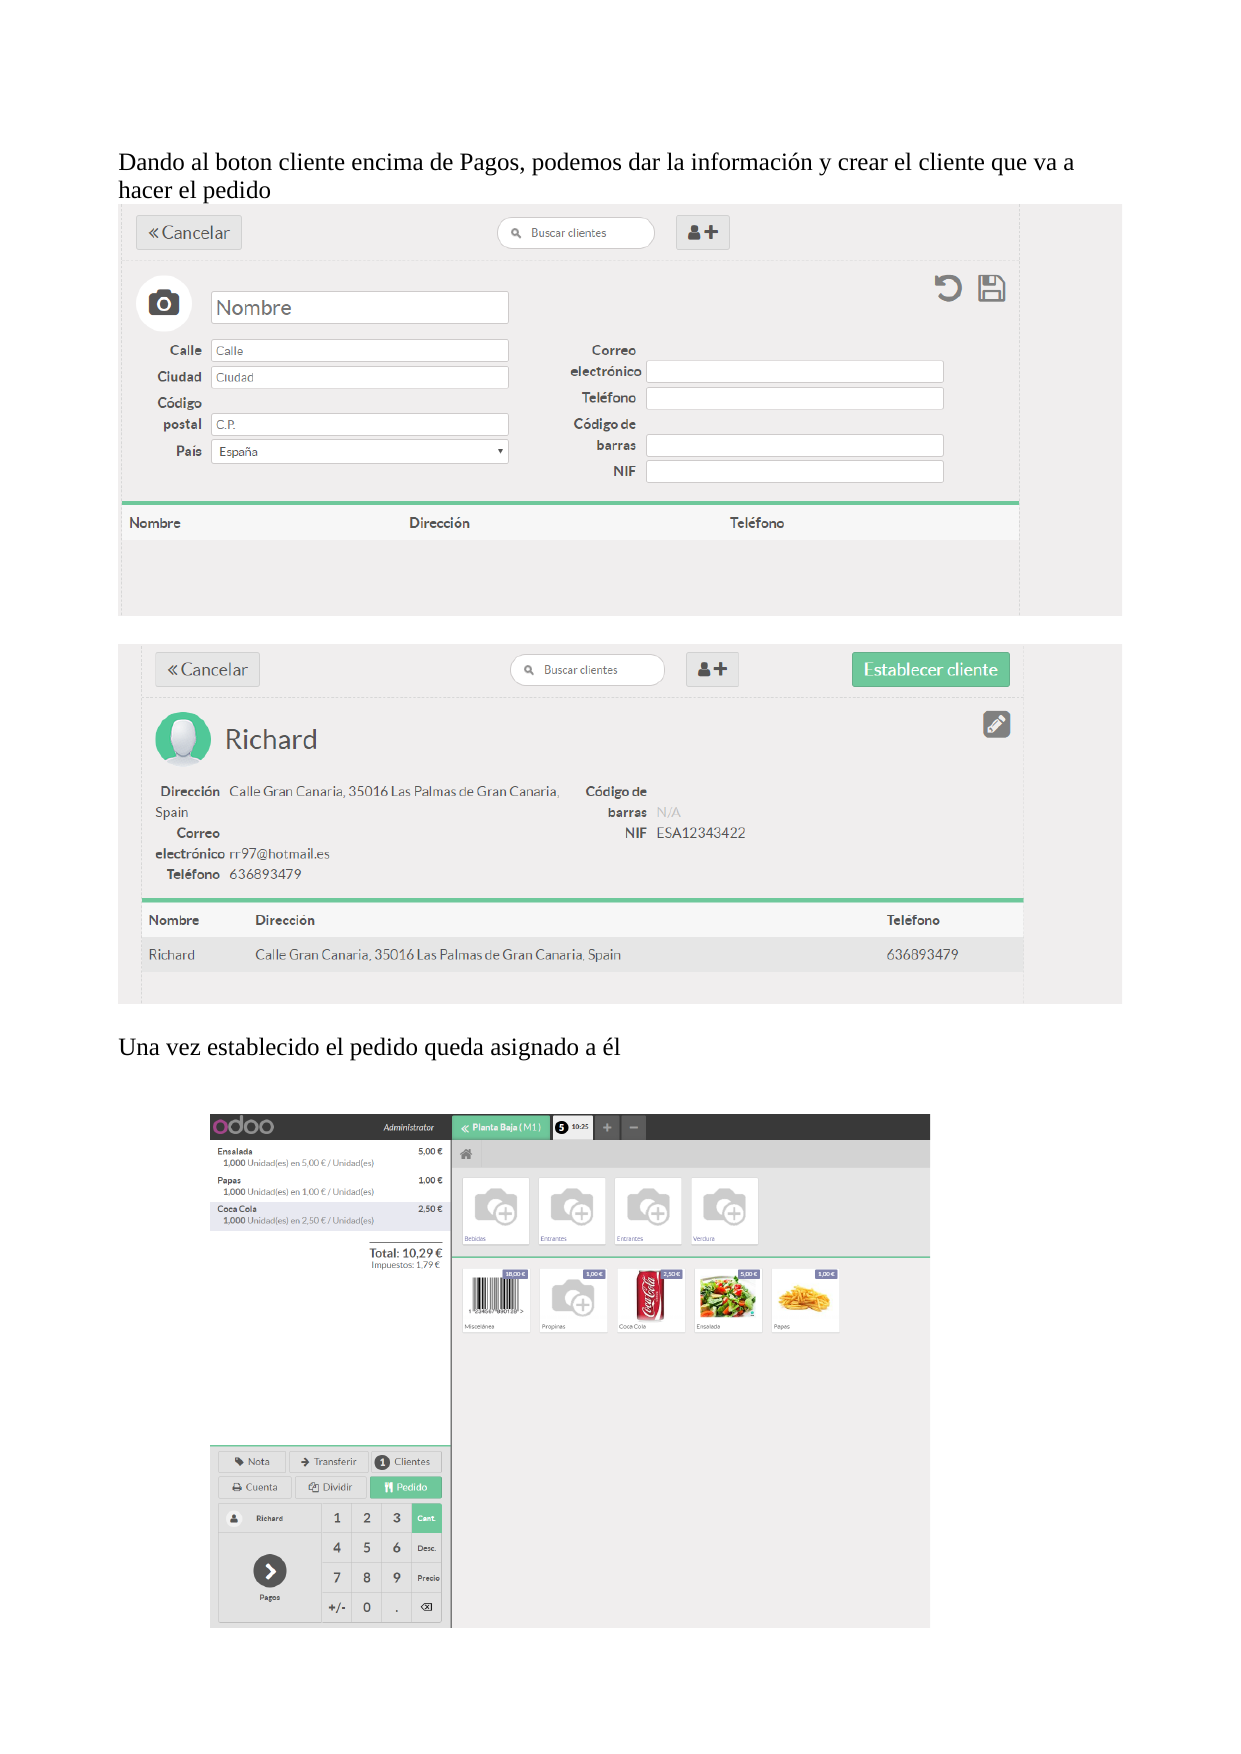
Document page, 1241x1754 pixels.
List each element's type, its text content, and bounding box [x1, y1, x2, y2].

text Una vez establecido el pedido queda asignado a él [118, 1032, 1122, 1061]
picture [210, 1114, 930, 1628]
picture [118, 204, 1123, 616]
text Dando al boton cliente encima de Pagos, podemos dar la información y crear el cliente que va a hacer el pedido [118, 147, 1122, 204]
picture [118, 644, 1123, 1004]
